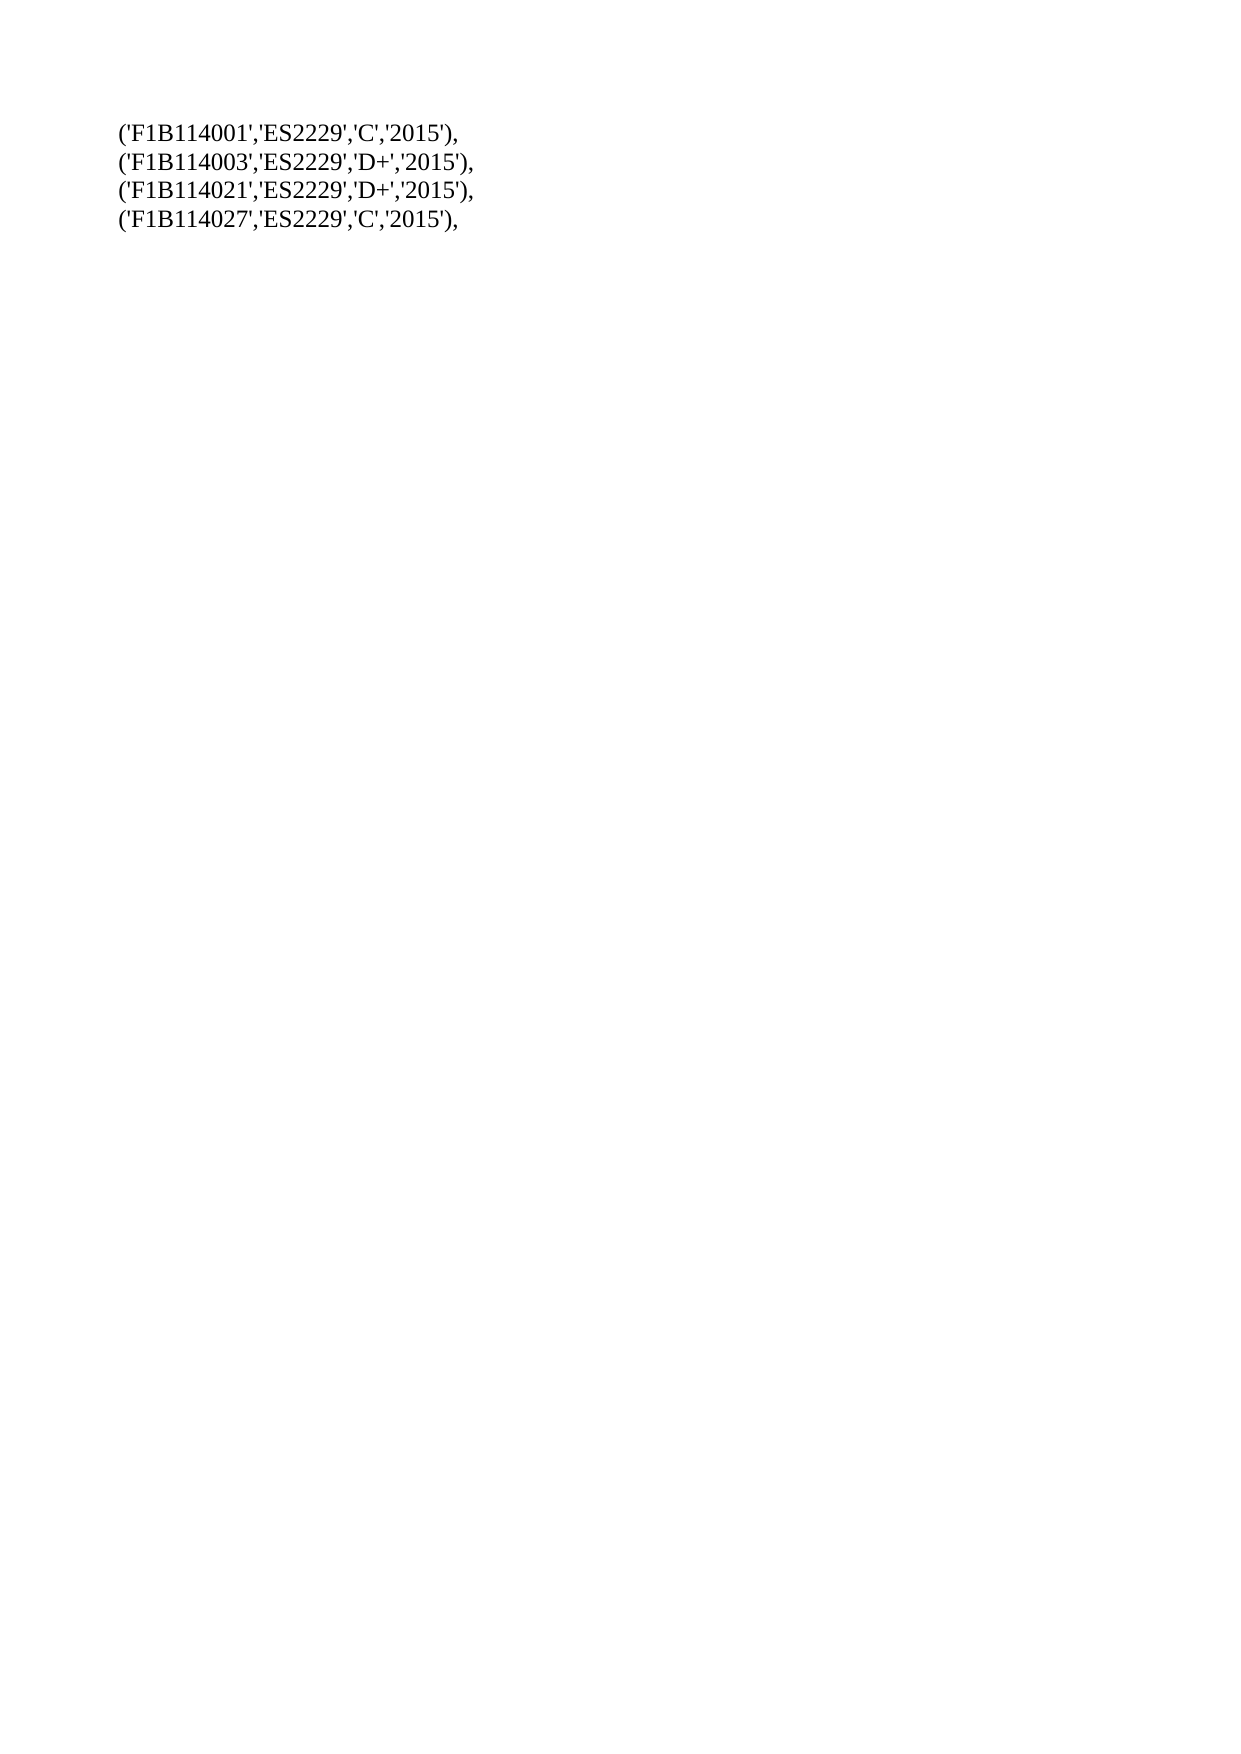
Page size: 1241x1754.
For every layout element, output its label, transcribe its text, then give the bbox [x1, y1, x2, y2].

text ('F1B114003','ES2229','D+','2015'), [118, 147, 1122, 176]
text ('F1B114021','ES2229','D+','2015'), [118, 176, 1122, 204]
text ('F1B114001','ES2229','C','2015'), [118, 118, 1122, 147]
text ('F1B114027','ES2229','C','2015'), [118, 204, 1122, 233]
